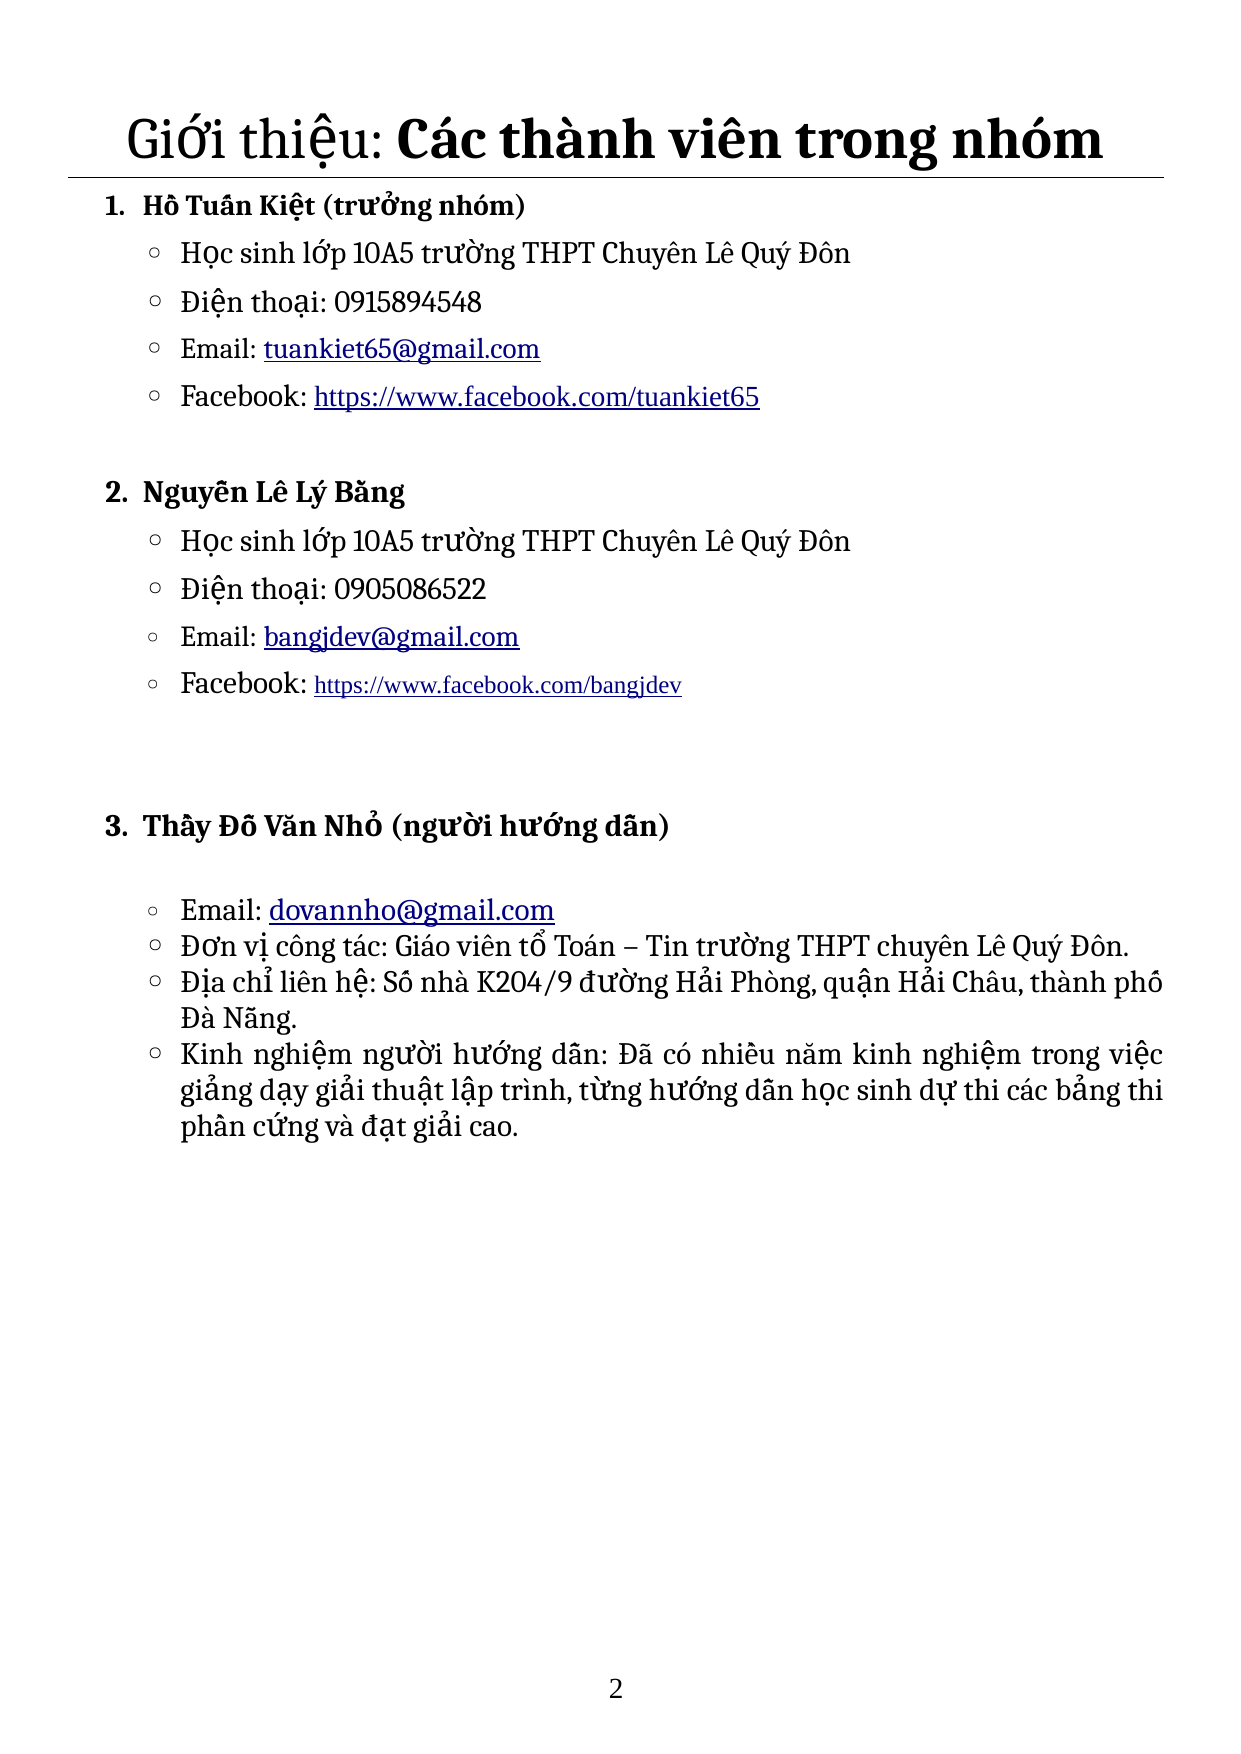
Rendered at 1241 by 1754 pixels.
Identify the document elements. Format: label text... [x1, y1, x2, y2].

list Học sinh lớp 10A5 trường THPT Chuyên Lê Quý Đôn [143, 523, 1164, 559]
list Facebook: https://www.facebook.com/tuankiet65 [143, 378, 1164, 414]
list Điện thoại: 0915894548 [143, 284, 1164, 320]
list Kinh nghiệm người hướng dẫn: Đã có nhiều năm kinh nghiệm trong việc giảng dạy giải thuật lập trình, từng hướng dẫn học sinh dự thi các bảng thi phần cứng và đạt giải cao. [143, 1036, 1164, 1144]
list Facebook: https://www.facebook.com/bangjdev [143, 666, 1164, 702]
list Thầy Đỗ Văn Nhỏ (người hướng dẫn) [105, 808, 1164, 844]
list Địa chỉ liên hệ: Số nhà K204/9 đường Hải Phòng, quận Hải Châu, thành phố Đà Nẵng. [143, 964, 1164, 1036]
list Hồ Tuấn Kiệt (trưởng nhóm) [105, 189, 1164, 223]
text Giới thiệu: Các thành viên trong nhóm [68, 101, 1164, 177]
list Email: tuankiet65@gmail.com [143, 332, 1164, 366]
list Email: bangjdev@gmail.com [143, 620, 1164, 653]
list Học sinh lớp 10A5 trường THPT Chuyên Lê Quý Đôn [143, 236, 1164, 271]
list Email: dovannho@gmail.com [143, 893, 1164, 928]
list Nguyễn Lê Lý Bằng [105, 475, 1164, 511]
list Đơn vị công tác: Giáo viên tổ Toán – Tin trường THPT chuyên Lê Quý Đôn. [143, 928, 1164, 964]
list Điện thoại: 0905086522 [143, 571, 1164, 607]
